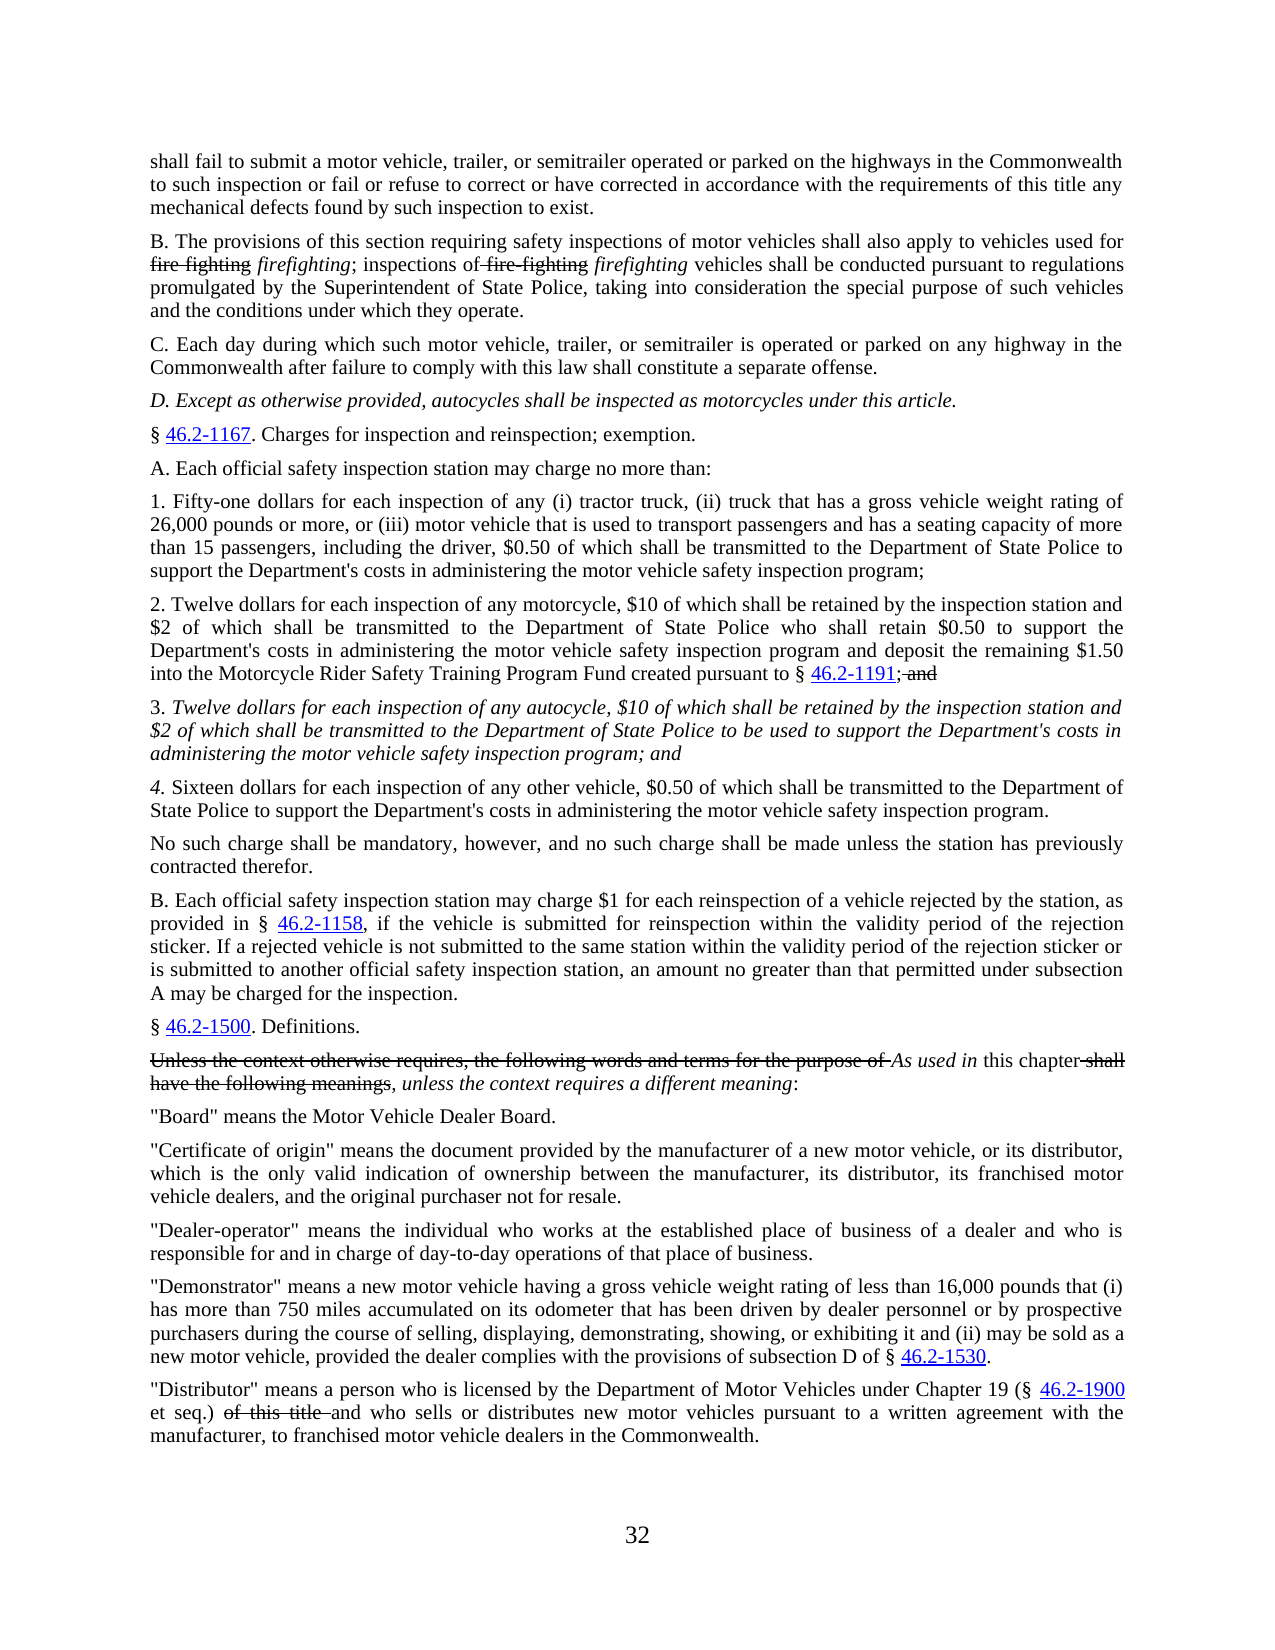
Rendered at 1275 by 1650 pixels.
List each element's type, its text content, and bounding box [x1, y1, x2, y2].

text 1. Fifty-one dollars for each inspection of any (i) tractor truck, (ii) truck that has a gross vehicle weight rating of 26,000 pounds or more, or (iii) motor vehicle that is used to transport passengers and has a seating capacity of more than 15 passengers, including the driver, $0.50 of which shall be transmitted to the Department of State Police to support the Department's costs in administering the motor vehicle safety inspection program; [150, 490, 1125, 582]
text No such charge shall be mandatory, however, and no such charge shall be made unless the station has previously contracted therefor. [150, 832, 1125, 878]
text § 46.2-1500. Definitions. [150, 1015, 1125, 1038]
text A. Each official safety inspection station may charge no more than: [150, 456, 1125, 479]
text Unless the context otherwise requires, the following words and terms for the purpose of As used in this chapter shall have the following meanings, unless the context requires a different meaning: [150, 1048, 1125, 1095]
text "Dealer-operator" means the individual who works at the established place of business of a dealer and who is responsible for and in charge of day-to-day operations of that place of business. [150, 1218, 1125, 1265]
text "Board" means the Motor Vehicle Dealer Board. [150, 1105, 1125, 1128]
text C. Each day during which such motor vehicle, trailer, or semitrailer is operated or parked on any highway in the Commonwealth after failure to comply with this law shall constitute a separate offense. [150, 333, 1125, 379]
text "Certificate of origin" means the document provided by the manufacturer of a new motor vehicle, or its distributor, which is the only valid indication of ownership between the manufacturer, its distributor, its franchised motor vehicle dealers, and the original purchaser not for resale. [150, 1139, 1125, 1208]
text B. Each official safety inspection station may charge $1 for each reinspection of a vehicle rejected by the station, as provided in § 46.2-1158, if the vehicle is submitted for reinspection within the validity period of the rejection sticker. If a rejected vehicle is not submitted to the same station within the validity period of the rejection sticker or is submitted to another official safety inspection station, an amount no greater than that permitted under subsection A may be charged for the inspection. [150, 889, 1125, 1004]
text § 46.2-1167. Charges for inspection and reinspection; exemption. [150, 423, 1125, 446]
text "Demonstrator" means a new motor vehicle having a gross vehicle weight rating of less than 16,000 pounds that (i) has more than 750 miles accumulated on its odometer that has been driven by dealer personnel or by prospective purchasers during the course of selling, displaying, demonstrating, showing, or exhibiting it and (ii) may be sold as a new motor vehicle, provided the dealer complies with the provisions of subsection D of § 46.2-1530. [150, 1275, 1125, 1368]
text 3. Twelve dollars for each inspection of any autocycle, $10 of which shall be retained by the inspection station and $2 of which shall be transmitted to the Department of State Police to be used to support the Department's costs in administering the motor vehicle safety inspection program; and [150, 696, 1125, 765]
text 2. Twelve dollars for each inspection of any motorcycle, $10 of which shall be retained by the inspection station and $2 of which shall be transmitted to the Department of State Police who shall retain $0.50 to support the Department's costs in administering the motor vehicle safety inspection program and deposit the remaining $1.50 into the Motorcycle Rider Safety Training Program Fund created pursuant to § 46.2-1191; and [150, 593, 1125, 685]
text D. Except as otherwise provided, autocycles shall be inspected as motorcycles under this article. [150, 389, 1125, 412]
text 4. Sixteen dollars for each inspection of any other vehicle, $0.50 of which shall be transmitted to the Department of State Police to support the Department's costs in administering the motor vehicle safety inspection program. [150, 776, 1125, 822]
text B. The provisions of this section requiring safety inspections of motor vehicles shall also apply to vehicles used for fire fighting firefighting; inspections of fire-fighting firefighting vehicles shall be conducted pursuant to regulations promulgated by the Superintendent of State Police, taking into consideration the special purpose of such vehicles and the conditions under which they operate. [150, 230, 1125, 322]
text shall fail to submit a motor vehicle, trailer, or semitrailer operated or parked on the highways in the Commonwealth to such inspection or fail or refuse to correct or have corrected in accordance with the requirements of this title any mechanical defects found by such inspection to exist. [150, 150, 1125, 219]
text "Distributor" means a person who is licensed by the Department of Motor Vehicles under Chapter 19 (§ 46.2-1900 et seq.) of this title and who sells or distributes new motor vehicles pursuant to a written agreement with the manufacturer, to franchised motor vehicle dealers in the Commonwealth. [150, 1378, 1125, 1447]
